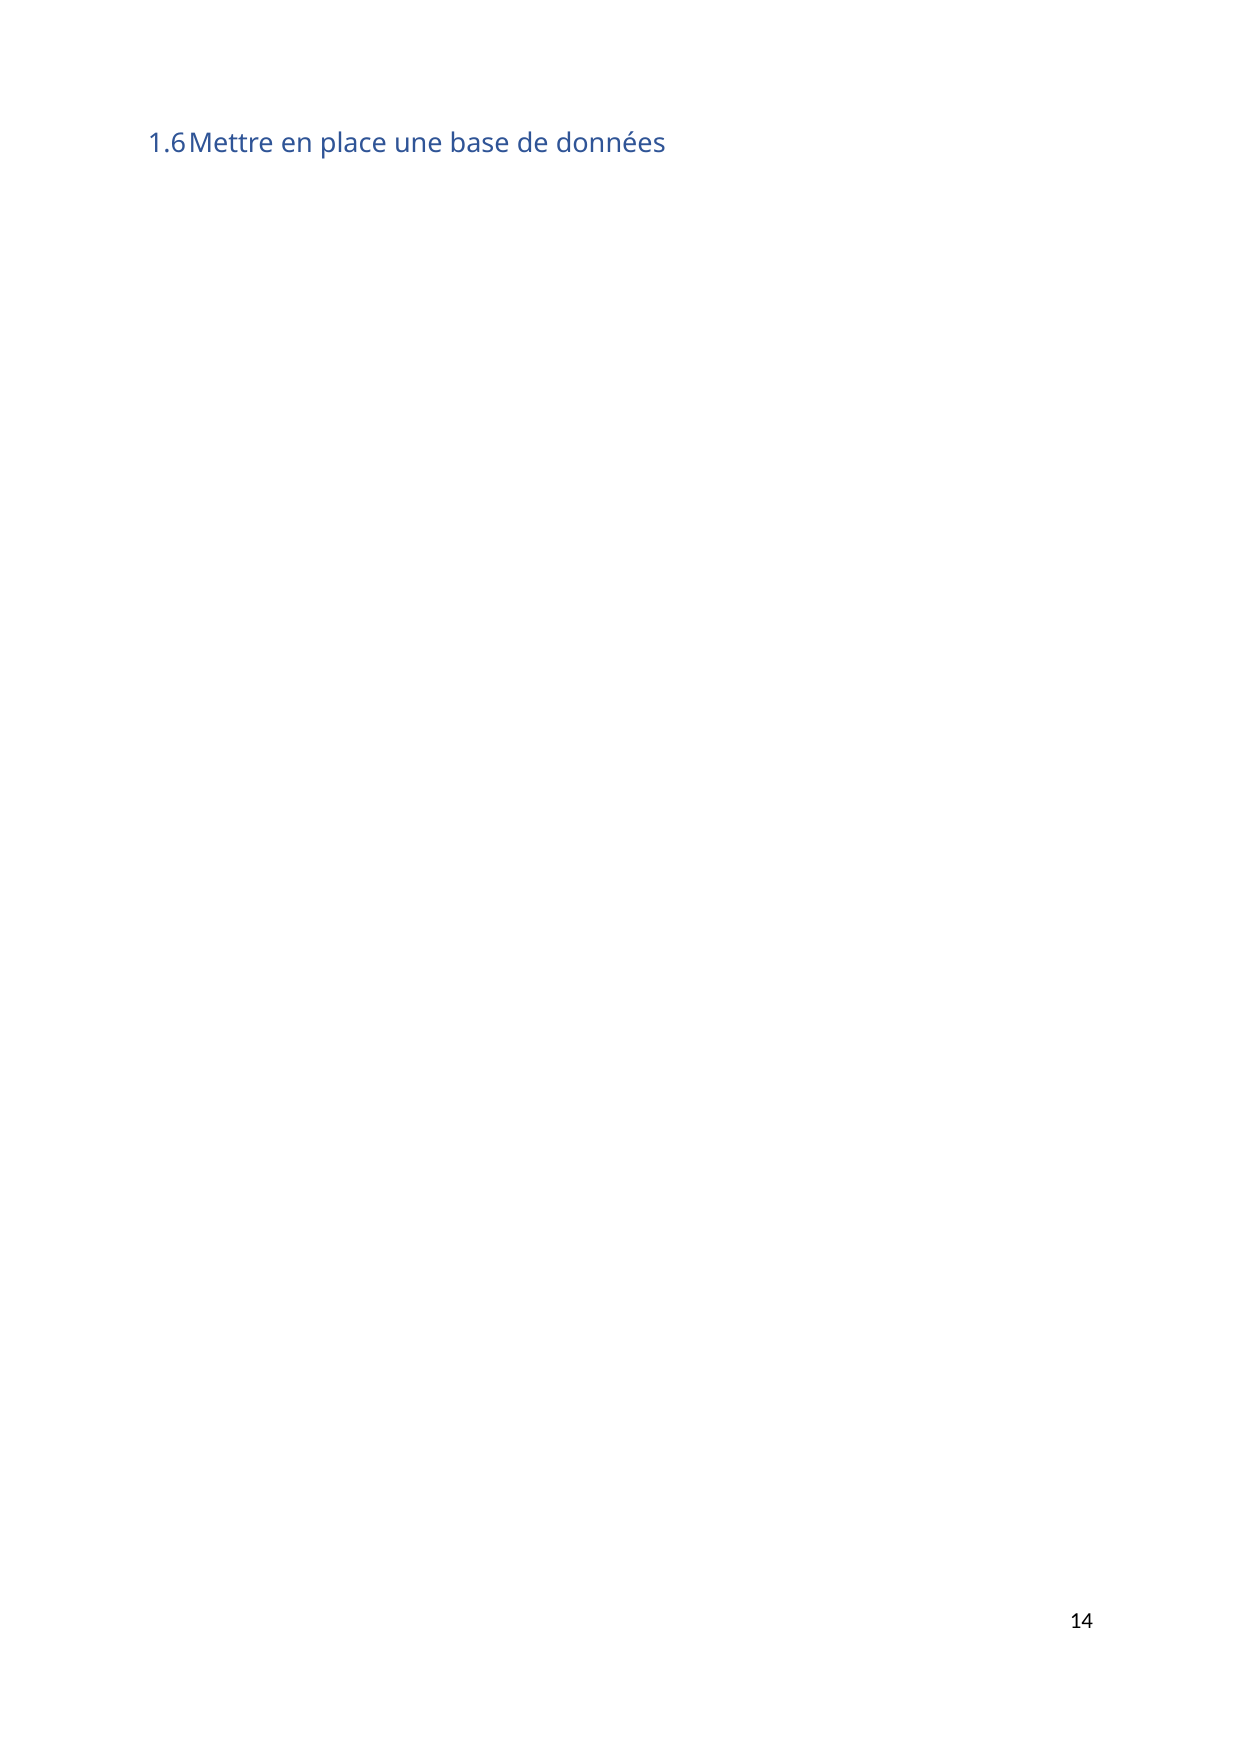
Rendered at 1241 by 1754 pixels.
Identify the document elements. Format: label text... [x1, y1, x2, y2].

list Mettre en place une base de données [148, 123, 1093, 160]
